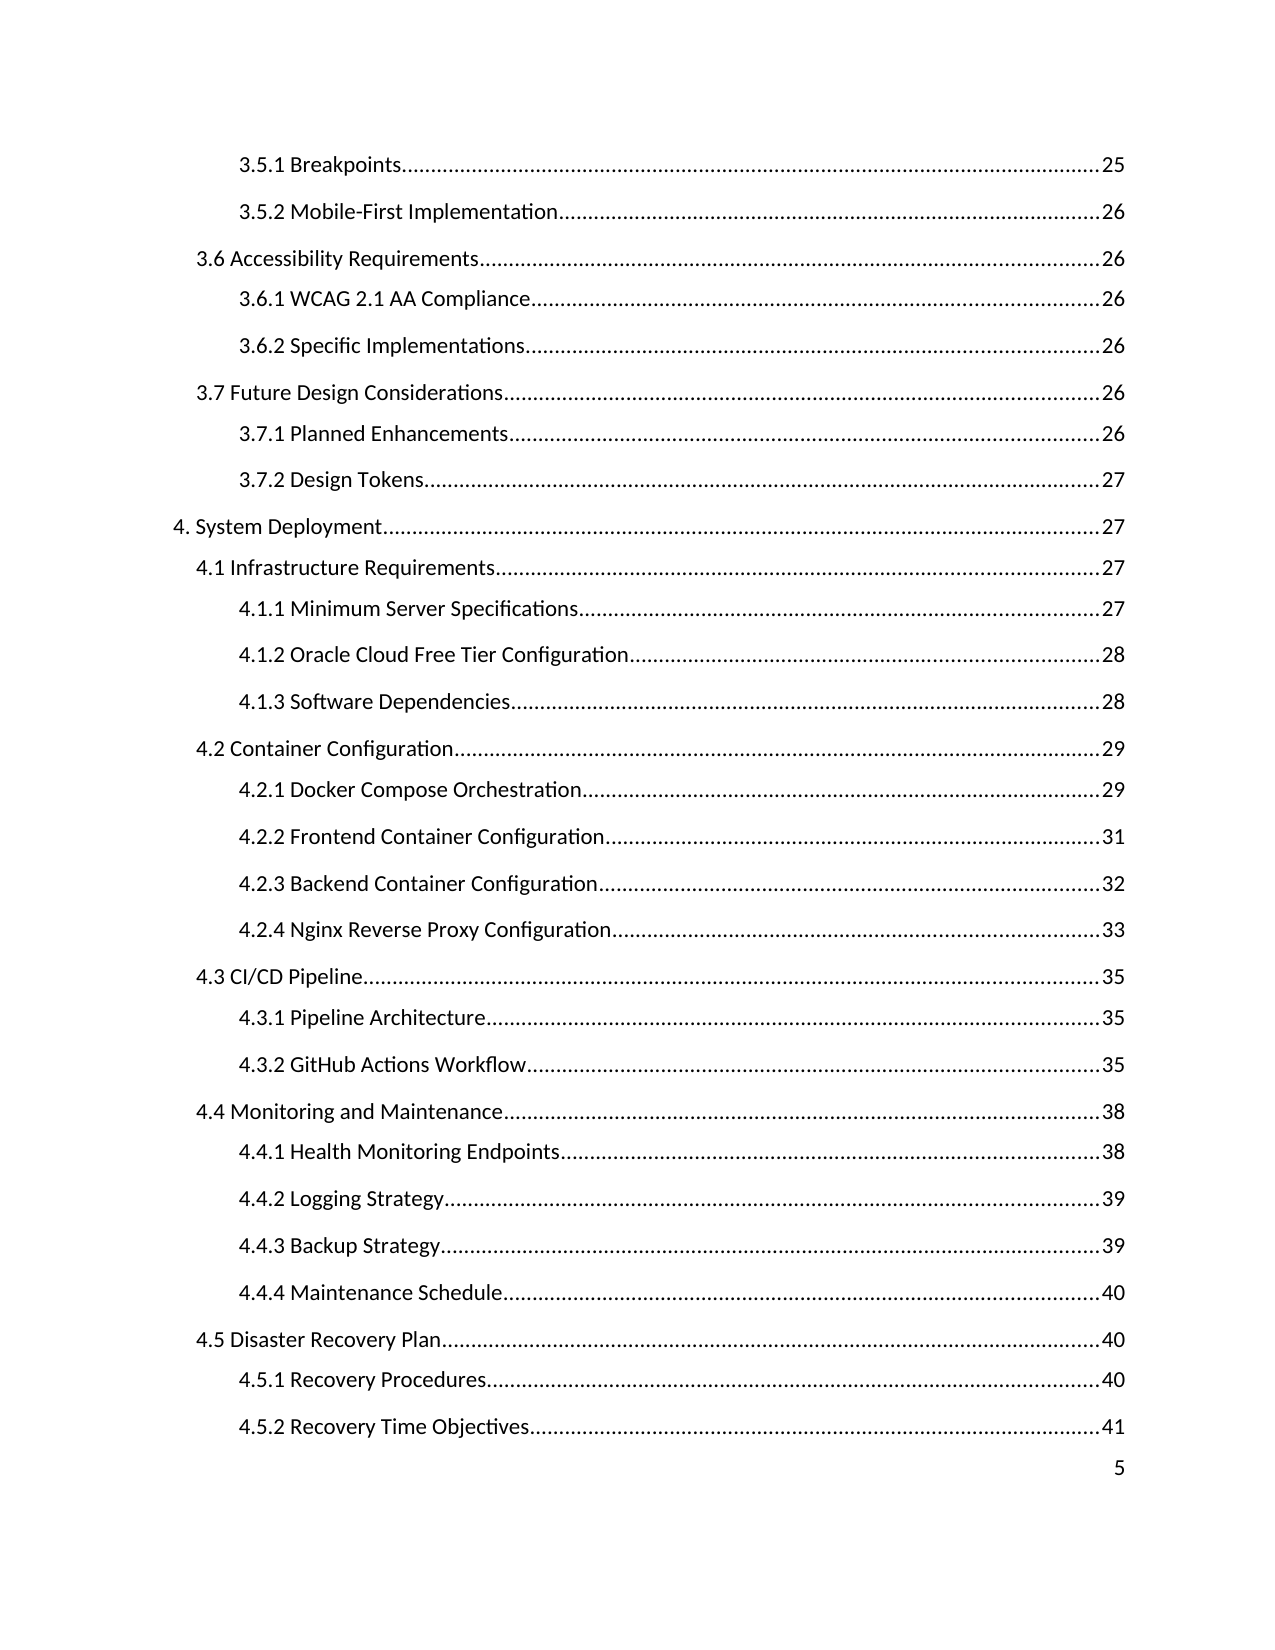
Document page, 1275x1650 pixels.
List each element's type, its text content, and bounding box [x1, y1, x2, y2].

text 4.5.2 Recovery Time Objectives 41 [238, 1412, 1125, 1441]
text 4.4.2 Logging Strategy 39 [238, 1184, 1125, 1212]
text 4.1.1 Minimum Server Specifications 27 [238, 594, 1125, 622]
text 4.4.3 Backup Strategy 39 [238, 1231, 1125, 1259]
text 4.4.4 Maintenance Schedule 40 [238, 1278, 1125, 1306]
text 4.1 Infrastructure Requirements 27 [196, 553, 1125, 581]
text 4.3.2 GitHub Actions Workflow 35 [238, 1050, 1125, 1078]
text 4.3 CI/CD Pipeline 35 [196, 962, 1125, 991]
text 4.2.2 Frontend Container Configuration 31 [238, 822, 1125, 850]
text 4.2.4 Nginx Reverse Proxy Configuration 33 [238, 916, 1125, 944]
text 4.3.1 Pipeline Architecture 35 [238, 1003, 1125, 1031]
text 4.4 Monitoring and Maintenance 38 [196, 1097, 1125, 1125]
text 3.6 Accessibility Requirements 26 [196, 244, 1125, 272]
text 3.5.1 Breakpoints 25 [238, 150, 1125, 178]
text 3.6.1 WCAG 2.1 AA Compliance 26 [238, 284, 1125, 312]
text 4.2.3 Backend Container Configuration 32 [238, 869, 1125, 897]
text 4.1.2 Oracle Cloud Free Tier Configuration 28 [238, 641, 1125, 669]
text 3.7 Future Design Considerations 26 [196, 378, 1125, 406]
text 4.2.1 Docker Compose Orchestration 29 [238, 775, 1125, 803]
text 4.1.3 Software Dependencies 28 [238, 687, 1125, 716]
text 4.5.1 Recovery Procedures 40 [238, 1366, 1125, 1394]
text 4.2 Container Configuration 29 [196, 734, 1125, 762]
text 4.5 Disaster Recovery Plan 40 [196, 1325, 1125, 1353]
text 3.7.1 Planned Enhancements 26 [238, 419, 1125, 447]
text 3.7.2 Design Tokens 27 [238, 466, 1125, 494]
text 3.5.2 Mobile-First Implementation 26 [238, 197, 1125, 225]
text 4.4.1 Health Monitoring Endpoints 38 [238, 1137, 1125, 1166]
text 3.6.2 Specific Implementations 26 [238, 331, 1125, 359]
text 4. System Deployment 27 [173, 512, 1125, 541]
